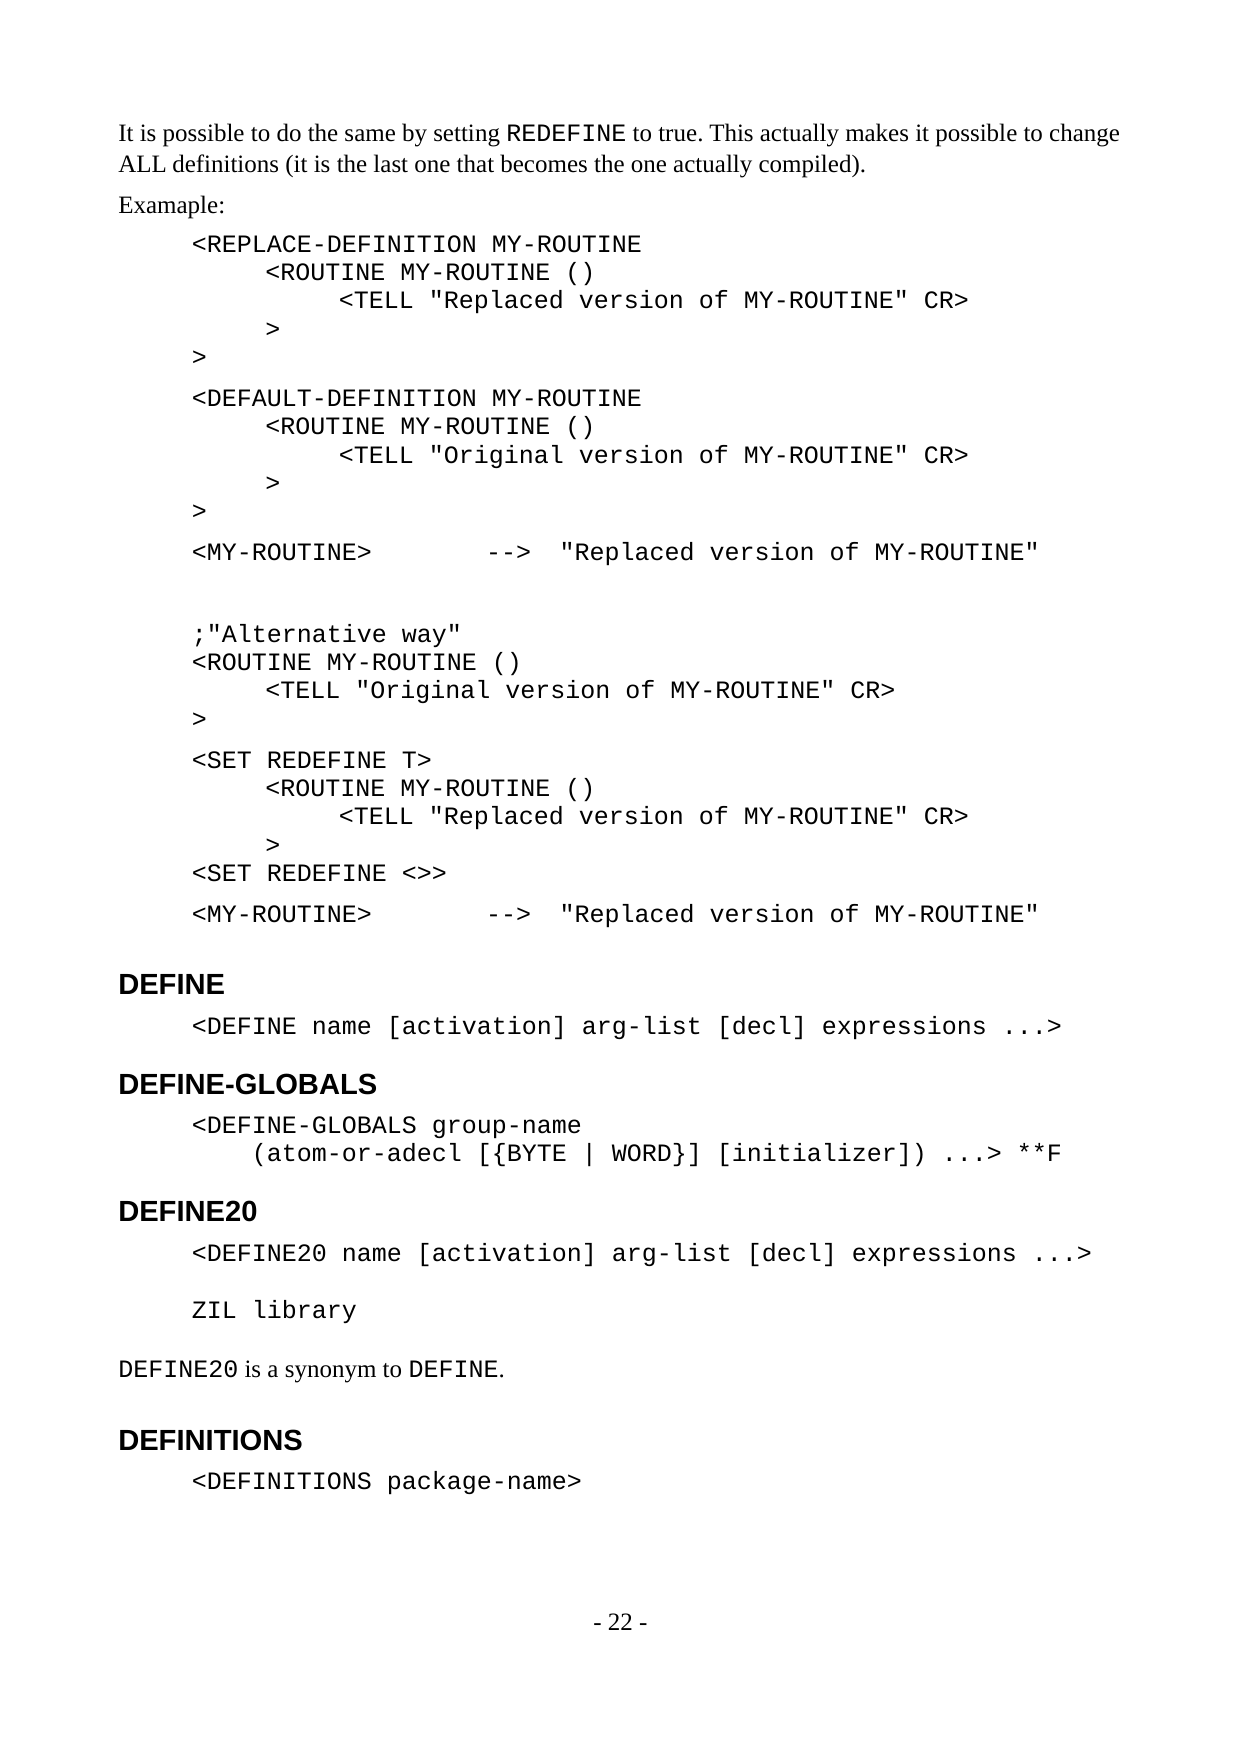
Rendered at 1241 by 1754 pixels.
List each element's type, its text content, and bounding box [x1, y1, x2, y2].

text DEFINE20 is a synonym to DEFINE. [118, 1354, 1122, 1385]
text <DEFINITIONS package-name> [192, 1469, 1122, 1497]
text <SET REDEFINE T> <ROUTINE MY-ROUTINE () <TELL "Replaced version of MY-ROUTINE" CR> > <SET REDEFINE <>> [118, 747, 1122, 889]
text ;"Alternative way" <ROUTINE MY-ROUTINE () <TELL "Original version of MY-ROUTINE" CR> > [118, 621, 1122, 735]
text <DEFAULT-DEFINITION MY-ROUTINE <ROUTINE MY-ROUTINE () <TELL "Original version of MY-ROUTINE" CR> > > [118, 386, 1122, 527]
subtitle DEFINE20 [118, 1194, 1122, 1228]
text <DEFINE name [activation] arg-list [decl] expressions ...> [192, 1013, 1122, 1042]
subtitle DEFINE [118, 967, 1122, 1001]
text Examaple: [118, 190, 1122, 219]
text ZIL library [192, 1297, 1122, 1326]
text <DEFINE-GLOBALS group-name [192, 1113, 1122, 1141]
subtitle DEFINE-GLOBALS [118, 1067, 1122, 1100]
subtitle DEFINITIONS [118, 1423, 1122, 1456]
text (atom-or-adecl [{BYTE | WORD}] [initializer]) ...> **F [192, 1141, 1122, 1169]
text <REPLACE-DEFINITION MY-ROUTINE <ROUTINE MY-ROUTINE () <TELL "Replaced version of MY-ROUTINE" CR> > > [118, 231, 1122, 373]
text It is possible to do the same by setting REDEFINE to true. This actually makes it possible to change ALL definitions (it is the last one that becomes the one actually compiled). [118, 118, 1122, 178]
text <MY-ROUTINE> --> "Replaced version of MY-ROUTINE" [118, 901, 1122, 930]
text <DEFINE20 name [activation] arg-list [decl] expressions ...> [192, 1240, 1122, 1269]
text <MY-ROUTINE> --> "Replaced version of MY-ROUTINE" [118, 540, 1122, 568]
